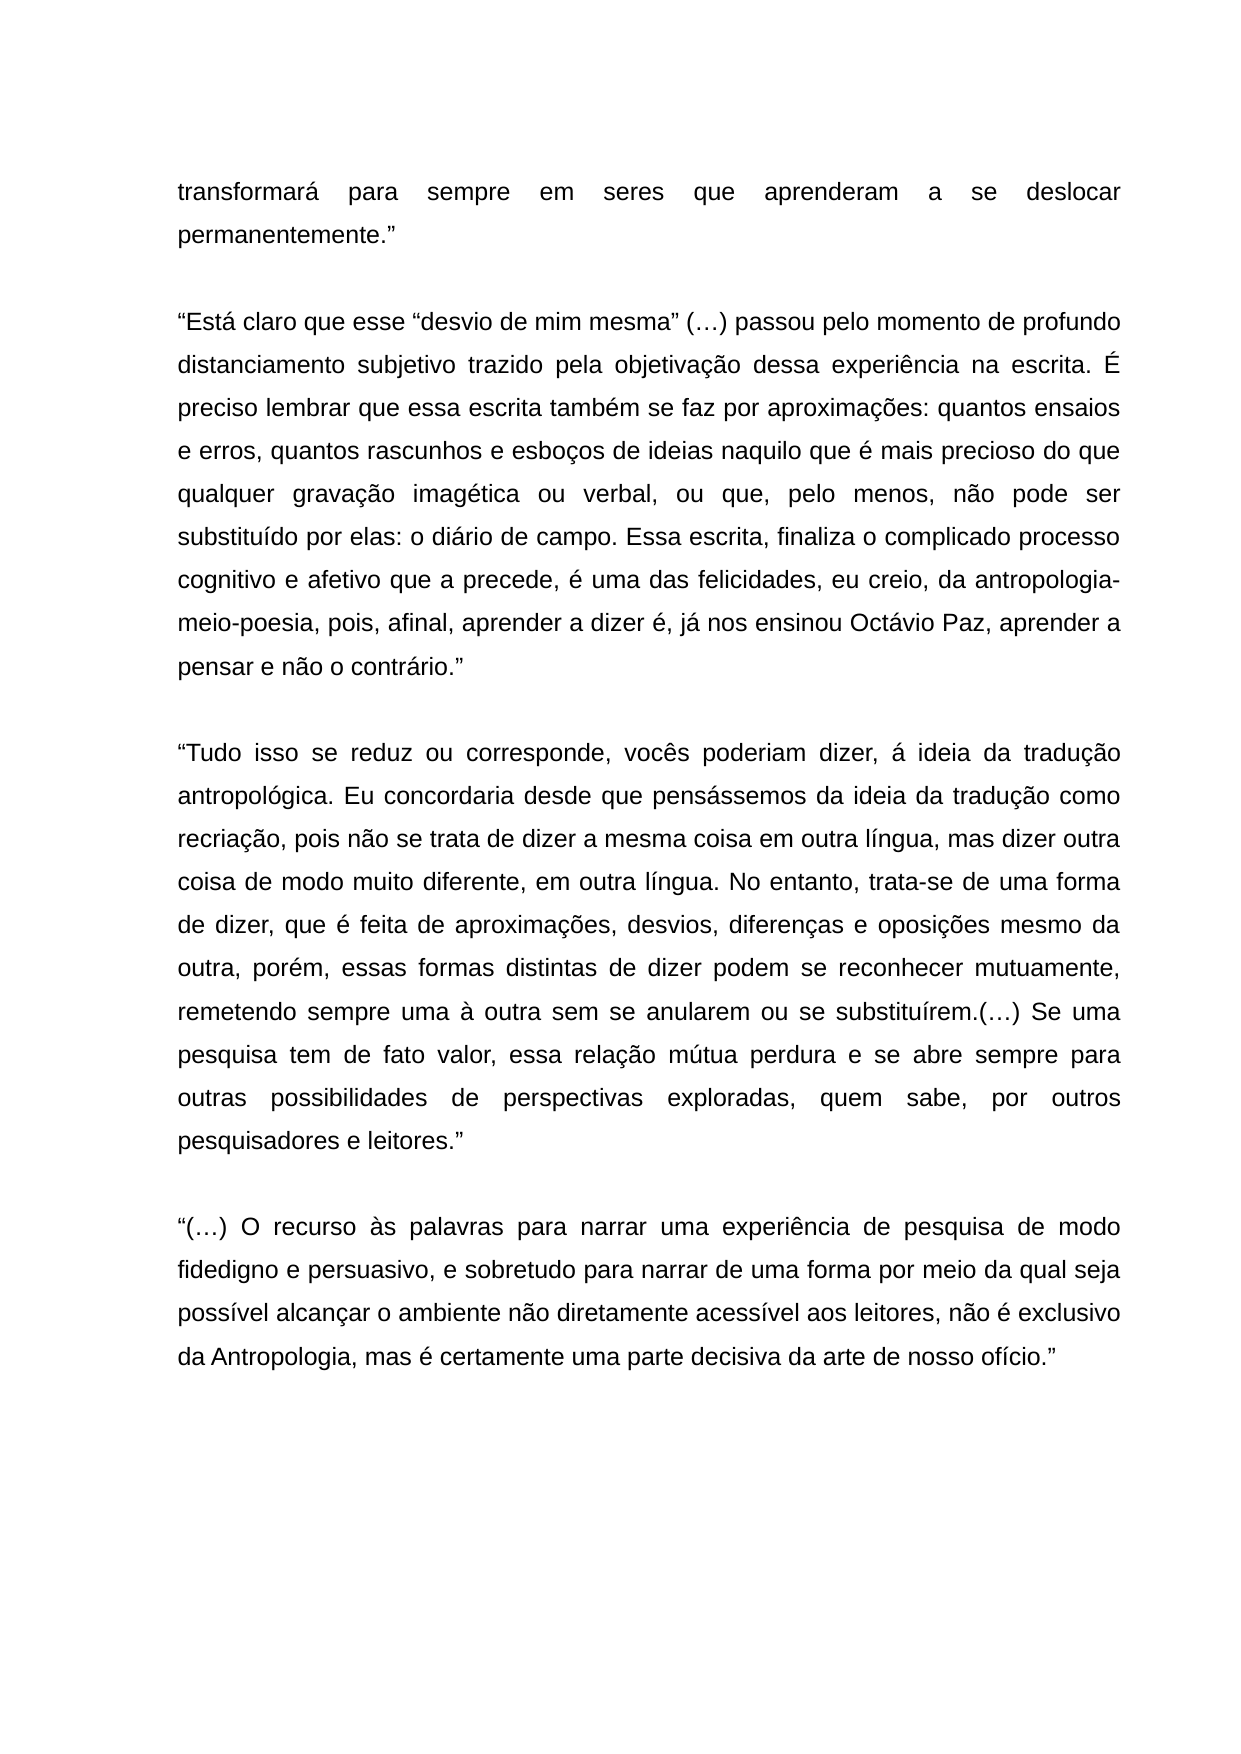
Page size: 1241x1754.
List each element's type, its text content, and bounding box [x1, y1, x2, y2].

text “Está claro que esse “desvio de mim mesma” (…) passou pelo momento de profundo distanciamento subjetivo trazido pela objetivação dessa experiência na escrita. É preciso lembrar que essa escrita também se faz por aproximações: quantos ensaios e erros, quantos rascunhos e esboços de ideias naquilo que é mais precioso do que qualquer gravação imagética ou verbal, ou que, pelo menos, não pode ser substituído por elas: o diário de campo. Essa escrita, finaliza o complicado processo cognitivo e afetivo que a precede, é uma das felicidades, eu creio, da antropologia-meio-poesia, pois, afinal, aprender a dizer é, já nos ensinou Octávio Paz, aprender a pensar e não o contrário.” [177, 307, 1122, 680]
text “(…) O recurso às palavras para narrar uma experiência de pesquisa de modo fidedigno e persuasivo, e sobretudo para narrar de uma forma por meio da qual seja possível alcançar o ambiente não diretamente acessível aos leitores, não é exclusivo da Antropologia, mas é certamente uma parte decisiva da arte de nosso ofício.” [177, 1212, 1122, 1370]
text “Tudo isso se reduz ou corresponde, vocês poderiam dizer, á ideia da tradução antropológica. Eu concordaria desde que pensássemos da ideia da tradução como recriação, pois não se trata de dizer a mesma coisa em outra língua, mas dizer outra coisa de modo muito diferente, em outra língua. No entanto, trata-se de uma forma de dizer, que é feita de aproximações, desvios, diferenças e oposições mesmo da outra, porém, essas formas distintas de dizer podem se reconhecer mutuamente, remetendo sempre uma à outra sem se anularem ou se substituírem.(…) Se uma pesquisa tem de fato valor, essa relação mútua perdura e se abre sempre para outras possibilidades de perspectivas exploradas, quem sabe, por outros pesquisadores e leitores.” [177, 738, 1122, 1155]
text transformará para sempre em seres que aprenderam a se deslocar permanentemente.” [177, 177, 1122, 249]
